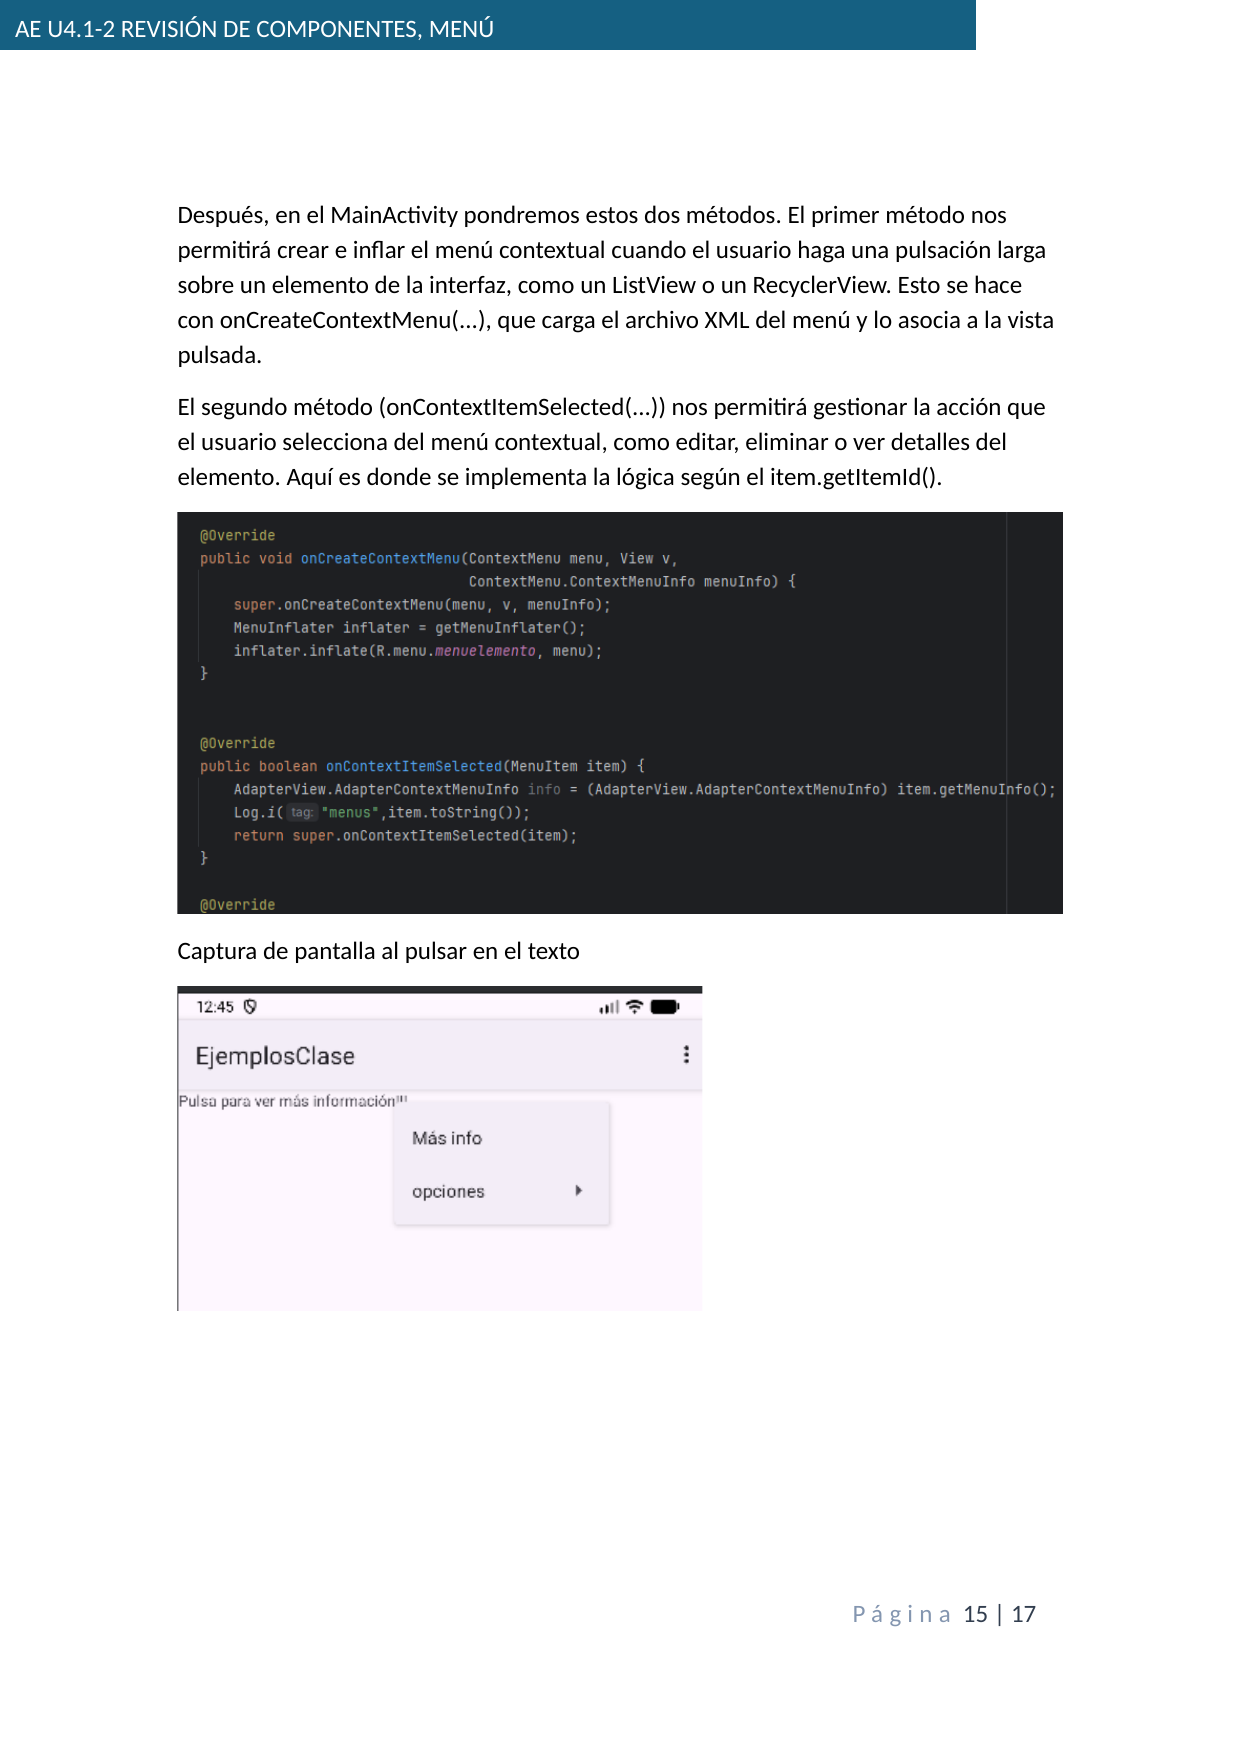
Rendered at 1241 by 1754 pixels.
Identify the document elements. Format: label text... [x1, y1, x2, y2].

text Captura de pantalla al pulsar en el texto [177, 935, 1063, 966]
text El segundo método (onContextItemSelected(...)) nos permitirá gestionar la acción que el usuario selecciona del menú contextual, como editar, eliminar o ver detalles del elemento. Aquí es donde se implementa la lógica según el item.getItemId(). [177, 391, 1063, 491]
text Después, en el MainActivity pondremos estos dos métodos. El primer método nos permitirá crear e inflar el menú contextual cuando el usuario haga una pulsación larga sobre un elemento de la interfaz, como un ListView o un RecyclerView. Esto se hace con onCreateContextMenu(...), que carga el archivo XML del menú y lo asocia a la vista pulsada. [177, 199, 1063, 370]
